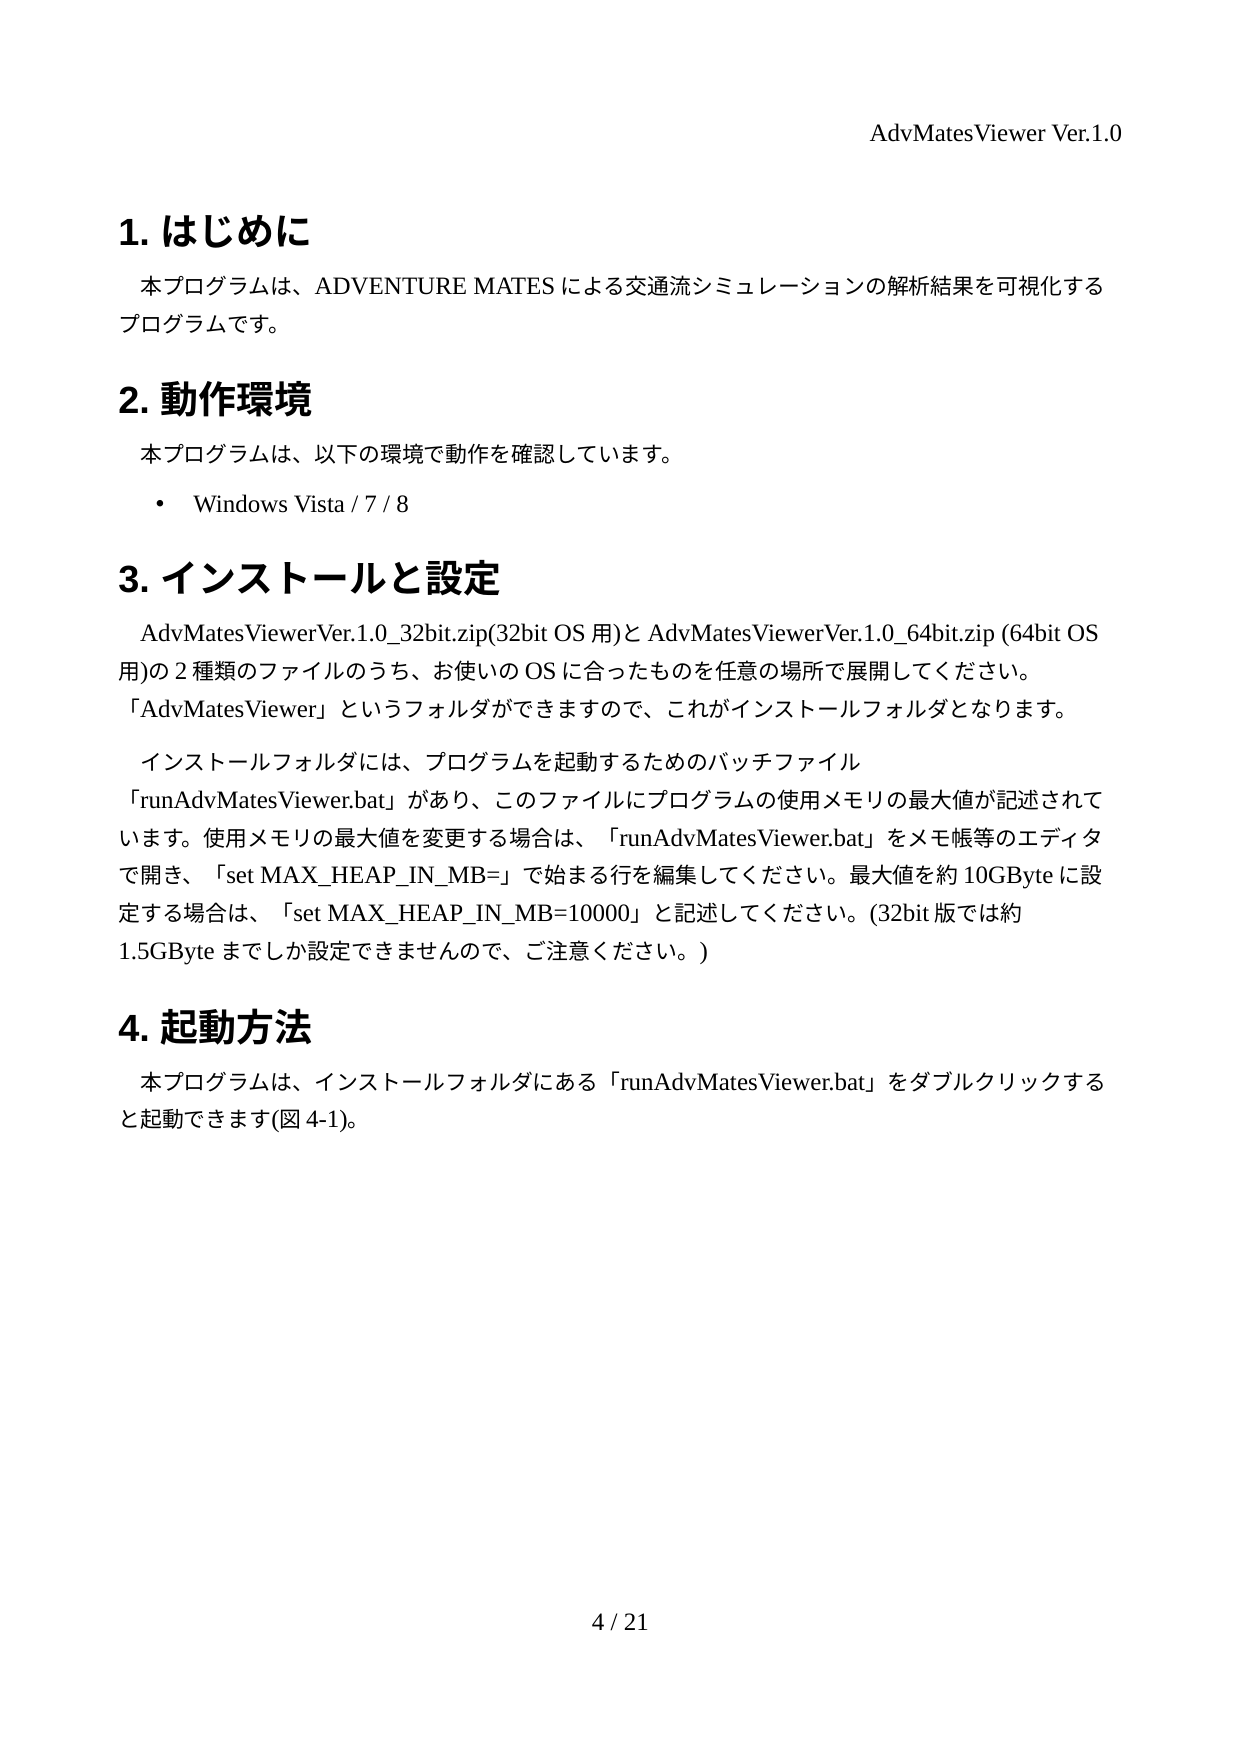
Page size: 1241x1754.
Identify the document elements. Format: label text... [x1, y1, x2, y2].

text 本プログラムは、以下の環境で動作を確認しています。 [118, 437, 1122, 469]
subtitle 4. 起動方法 [118, 997, 1122, 1052]
subtitle 1. はじめに [118, 201, 1122, 256]
text 本プログラムは、インストールフォルダにある「runAdvMatesViewer.bat」をダブルクリックすると起動できます(図4-1)。 [118, 1064, 1122, 1134]
list Windows Vista / 7 / 8 [156, 489, 1122, 518]
text AdvMatesViewerVer.1.0_32bit.zip(32bit OS用)とAdvMatesViewerVer.1.0_64bit.zip (64bit OS用)の2種類のファイルのうち、お使いのOSに合ったものを任意の場所で展開してください。「AdvMatesViewer」というフォルダができますので、これがインストールフォルダとなります。 [118, 616, 1122, 724]
text インストールフォルダには、プログラムを起動するためのバッチファイル「runAdvMatesViewer.bat」があり、このファイルにプログラムの使用メモリの最大値が記述されています。使用メモリの最大値を変更する場合は、「runAdvMatesViewer.bat」をメモ帳等のエディタで開き、「set MAX_HEAP_IN_MB=」で始まる行を編集してください。最大値を約10GByteに設定する場合は、「set MAX_HEAP_IN_MB=10000」と記述してください。(32bit版では約1.5GByteまでしか設定できませんので、ご注意ください。) [118, 745, 1122, 966]
subtitle 3. インストールと設定 [118, 549, 1122, 604]
text 本プログラムは、ADVENTURE MATESによる交通流シミュレーションの解析結果を可視化するプログラムです。 [118, 269, 1122, 338]
subtitle 2. 動作環境 [118, 369, 1122, 424]
